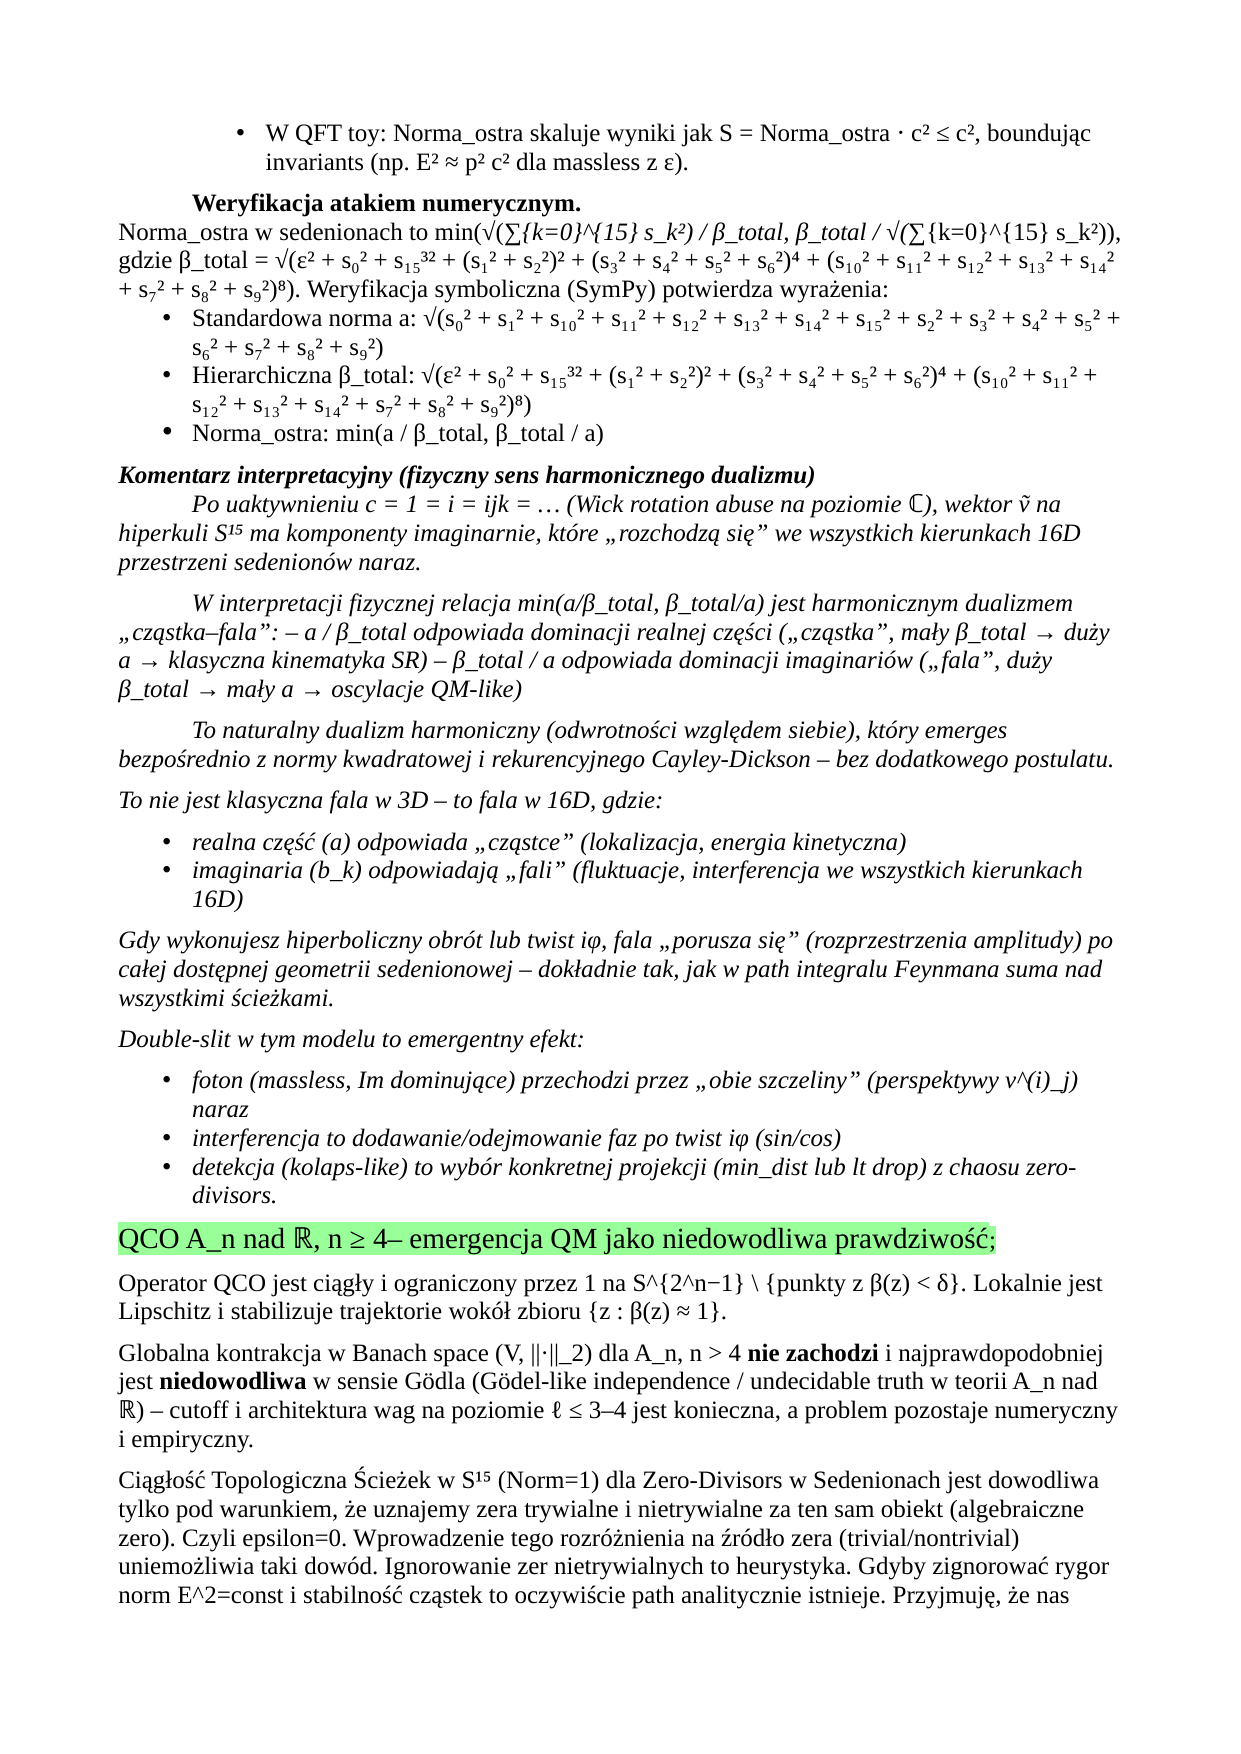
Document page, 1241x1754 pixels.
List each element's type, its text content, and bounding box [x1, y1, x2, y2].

list Norma_ostra: min(a / β_total, β_total / a) [162, 418, 1122, 448]
list realna część (a) odpowiada „cząstce” (lokalizacja, energia kinetyczna) [162, 827, 1122, 855]
list W QFT toy: Norma_ostra skaluje wyniki jak S = Norma_ostra ⋅ c² ≤ c², boundując invariants (np. E² ≈ p² c² dla massless z ε). [236, 118, 1122, 176]
text Globalna kontrakcja w Banach space (V, ||·||_2) dla A_n, n > 4 nie zachodzi i najprawdopodobniej jest niedowodliwa w sensie Gödla (Gödel-like independence / undecidable truth w teorii A_n nad ℝ) – cutoff i architektura wag na poziomie ℓ ≤ 3–4 jest konieczna, a problem pozostaje numeryczny i empiryczny. [118, 1338, 1122, 1453]
text W interpretacji fizycznej relacja min(a/β_total, β_total/a) jest harmonicznym dualizmem „cząstka–fala”: – a / β_total odpowiada dominacji realnej części („cząstka”, mały β_total → duży a → klasyczna kinematyka SR) – β_total / a odpowiada dominacji imaginariów („fala”, duży β_total → mały a → oscylacje QM-like) [118, 588, 1122, 703]
list interferencja to dodawanie/odejmowanie faz po twist iφ (sin/cos) [162, 1123, 1122, 1152]
text Komentarz interpretacyjny (fizyczny sens harmonicznego dualizmu) [118, 460, 1122, 489]
list imaginaria (b_k) odpowiadają „fali” (fluktuacje, interferencja we wszystkich kierunkach 16D) [162, 855, 1122, 913]
text Operator QCO jest ciągły i ograniczony przez 1 na S^{2^n−1} \ {punkty z β(z) < δ}. Lokalnie jest Lipschitz i stabilizuje trajektorie wokół zbioru {z : β(z) ≈ 1}. [118, 1268, 1122, 1325]
list Standardowa norma a: √(s₀² + s₁² + s₁₀² + s₁₁² + s₁₂² + s₁₃² + s₁₄² + s₁₅² + s₂² + s₃² + s₄² + s₅² + s₆² + s₇² + s₈² + s₉²) [162, 303, 1122, 361]
text Po uaktywnieniu c = 1 = i = ijk = … (Wick rotation abuse na poziomie ℂ), wektor ṽ na hiperkuli S¹⁵ ma komponenty imaginarnie, które „rozchodzą się” we wszystkich kierunkach 16D przestrzeni sedenionów naraz. [118, 489, 1122, 575]
list Hierarchiczna β_total: √(ε² + s₀² + s₁₅³² + (s₁² + s₂²)² + (s₃² + s₄² + s₅² + s₆²)⁴ + (s₁₀² + s₁₁² + s₁₂² + s₁₃² + s₁₄² + s₇² + s₈² + s₉²)⁸) [162, 361, 1122, 418]
text To naturalny dualizm harmoniczny (odwrotności względem siebie), który emerges bezpośrednio z normy kwadratowej i rekurencyjnego Cayley-Dickson – bez dodatkowego postulatu. [118, 715, 1122, 773]
text Weryfikacja atakiem numerycznym. [118, 188, 1122, 217]
text Gdy wykonujesz hiperboliczny obrót lub twist iφ, fala „porusza się” (rozprzestrzenia amplitudy) po całej dostępnej geometrii sedenionowej – dokładnie tak, jak w path integralu Feynmana suma nad wszystkimi ścieżkami. [118, 925, 1122, 1012]
list detekcja (kolaps-like) to wybór konkretnej projekcji (min_dist lub lt drop) z chaosu zero-divisors. [162, 1152, 1122, 1209]
text Ciągłość Topologiczna Ścieżek w S¹⁵ (Norm=1) dla Zero-Divisors w Sedenionach jest dowodliwa tylko pod warunkiem, że uznajemy zera trywialne i nietrywialne za ten sam obiekt (algebraiczne zero). Czyli epsilon=0. Wprowadzenie tego rozróżnienia na źródło zera (trivial/nontrivial) uniemożliwia taki dowód. Ignorowanie zer nietrywialnych to heurystyka. Gdyby zignorować rygor norm E^2=const i stabilność cząstek to oczywiście path analitycznie istnieje. Przyjmuję, że nas [118, 1465, 1122, 1609]
text To nie jest klasyczna fala w 3D – to fala w 16D, gdzie: [118, 785, 1122, 814]
text Norma_ostra w sedenionach to min(√(∑{k=0}^{15} s_k²) / β_total, β_total / √(∑{k=0}^{15} s_k²)), gdzie β_total = √(ε² + s₀² + s₁₅³² + (s₁² + s₂²)² + (s₃² + s₄² + s₅² + s₆²)⁴ + (s₁₀² + s₁₁² + s₁₂² + s₁₃² + s₁₄² + s₇² + s₈² + s₉²)⁸). Weryfikacja symboliczna (SymPy) potwierdza wyrażenia: [118, 217, 1122, 303]
list foton (massless, Im dominujące) przechodzi przez „obie szczeliny” (perspektywy v^(i)_j) naraz [162, 1065, 1122, 1123]
text QCO A_n nad ℝ, n ≥ 4– emergencja QM jako niedowodliwa prawdziwość; [118, 1222, 1122, 1255]
text Double-slit w tym modelu to emergentny efekt: [118, 1024, 1122, 1053]
